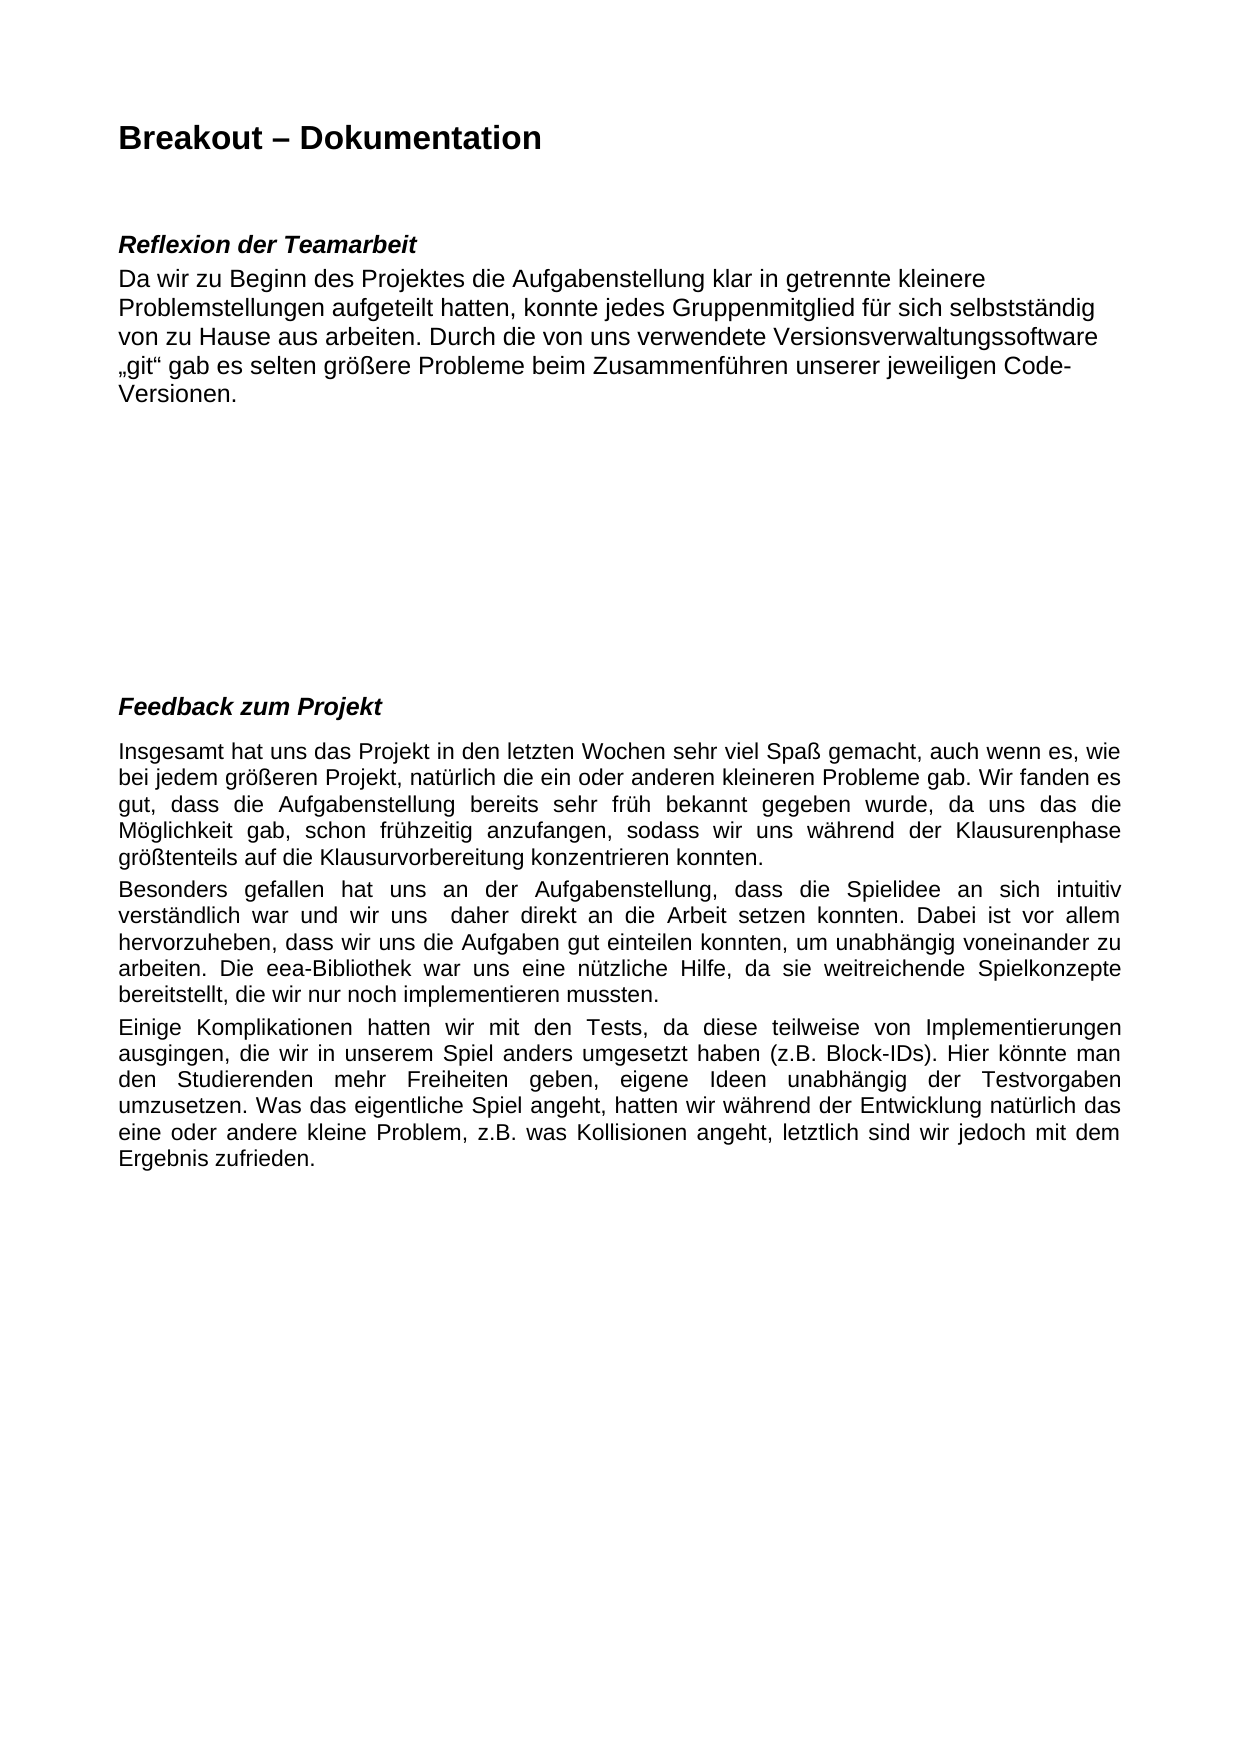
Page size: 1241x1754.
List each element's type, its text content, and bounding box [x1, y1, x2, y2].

text Breakout – Dokumentation [118, 118, 1122, 157]
text Einige Komplikationen hatten wir mit den Tests, da diese teilweise von Implementierungen ausgingen, die wir in unserem Spiel anders umgesetzt haben (z.B. Block-IDs). Hier könnte man den Studierenden mehr Freiheiten geben, eigene Ideen unabhängig der Testvorgaben umzusetzen. Was das eigentliche Spiel angeht, hatten wir während der Entwicklung natürlich das eine oder andere kleine Problem, z.B. was Kollisionen angeht, letztlich sind wir jedoch mit dem Ergebnis zufrieden. [118, 1013, 1122, 1172]
text Insgesamt hat uns das Projekt in den letzten Wochen sehr viel Spaß gemacht, auch wenn es, wie bei jedem größeren Projekt, natürlich die ein oder anderen kleineren Probleme gab. Wir fanden es gut, dass die Aufgabenstellung bereits sehr früh bekannt gegeben wurde, da uns das die Möglichkeit gab, schon frühzeitig anzufangen, sodass wir uns während der Klausurenphase größtenteils auf die Klausurvorbereitung konzentrieren konnten. [118, 738, 1122, 870]
text Feedback zum Projekt [118, 692, 1122, 720]
text Da wir zu Beginn des Projektes die Aufgabenstellung klar in getrennte kleinere Problemstellungen aufgeteilt hatten, konnte jedes Gruppenmitglied für sich selbstständig von zu Hause aus arbeiten. Durch die von uns verwendete Versionsverwaltungssoftware „git“ gab es selten größere Probleme beim Zusammenführen unserer jeweiligen Code-Versionen. [118, 264, 1122, 408]
text Besonders gefallen hat uns an der Aufgabenstellung, dass die Spielidee an sich intuitiv verständlich war und wir uns daher direkt an die Arbeit setzen konnten. Dabei ist vor allem hervorzuheben, dass wir uns die Aufgaben gut einteilen konnten, um unabhängig voneinander zu arbeiten. Die eea-Bibliothek war uns eine nützliche Hilfe, da sie weitreichende Spielkonzepte bereitstellt, die wir nur noch implementieren mussten. [118, 876, 1122, 1007]
text Reflexion der Teamarbeit [118, 230, 1122, 258]
